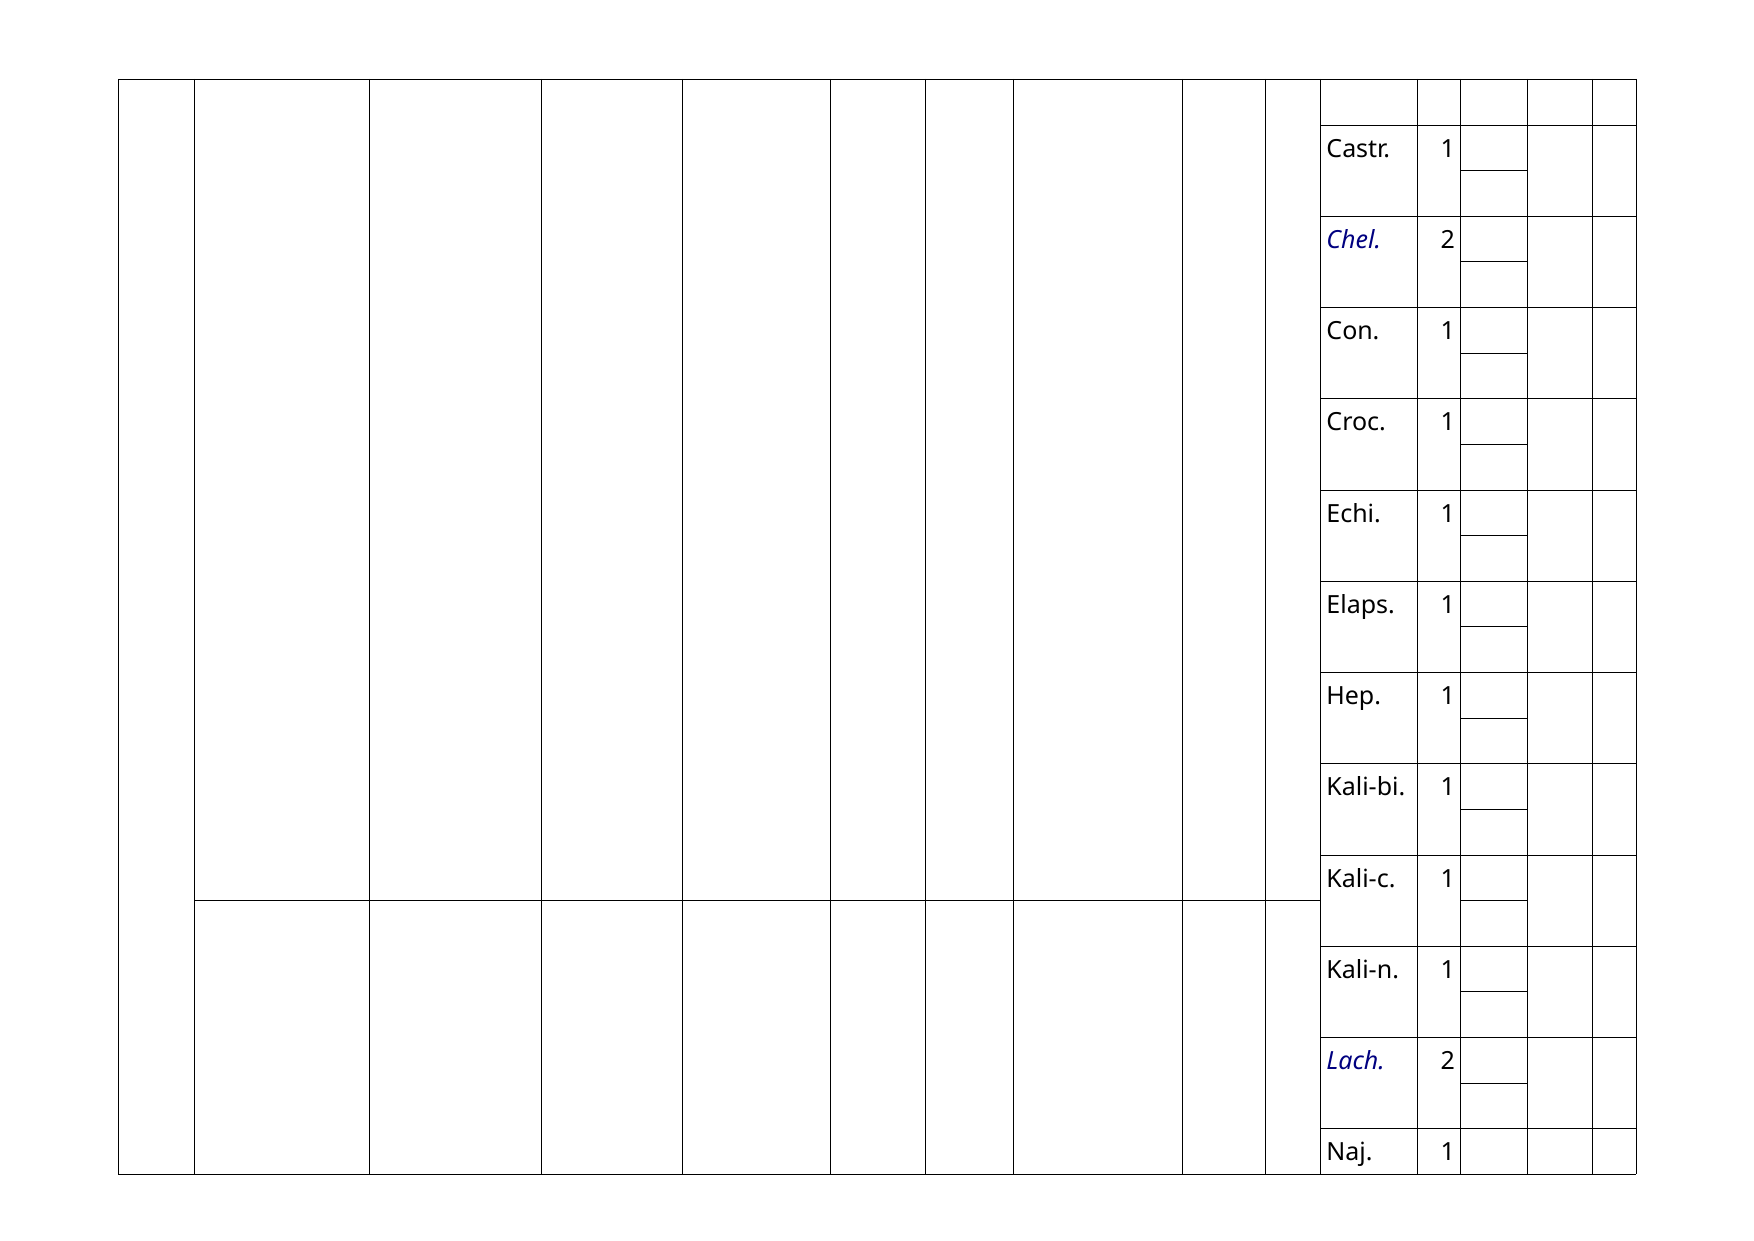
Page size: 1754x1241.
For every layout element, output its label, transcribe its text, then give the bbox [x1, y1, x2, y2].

table_cell [1461, 1038, 1527, 1083]
table_cell [1461, 262, 1527, 307]
table_cell [1593, 80, 1636, 124]
table_cell [1014, 80, 1182, 900]
table_cell [1461, 1129, 1527, 1174]
table_cell Lach. [1321, 1038, 1417, 1128]
table_cell [1461, 126, 1527, 170]
table_cell [195, 80, 369, 900]
table_cell [1593, 308, 1636, 398]
table_cell [1461, 536, 1527, 581]
table_cell [1461, 901, 1527, 946]
table_cell [1461, 810, 1527, 854]
table_cell [1593, 217, 1636, 307]
table_cell Chel. [1321, 217, 1417, 307]
table_cell 1 [1418, 1129, 1460, 1174]
table_cell [1461, 673, 1527, 718]
table_cell 1 [1418, 491, 1460, 581]
table_cell [683, 901, 830, 1174]
table_cell [1528, 947, 1592, 1037]
table_cell [1461, 719, 1527, 763]
table_cell [1593, 1038, 1636, 1128]
table_cell [1528, 217, 1592, 307]
table_cell [1266, 80, 1320, 900]
table_cell [1528, 856, 1592, 946]
table_cell [1528, 399, 1592, 489]
table_cell [1461, 171, 1527, 216]
table_cell [370, 80, 541, 900]
table_cell [1528, 1038, 1592, 1128]
table_cell [1461, 445, 1527, 489]
table_cell [1461, 856, 1527, 900]
table_cell 1 [1418, 399, 1460, 489]
table_cell [1461, 80, 1527, 124]
table_cell [1593, 582, 1636, 672]
table_cell Croc. [1321, 399, 1417, 489]
table_cell [1528, 308, 1592, 398]
table_cell Kali-bi. [1321, 764, 1417, 854]
table_cell [1593, 491, 1636, 581]
table_cell Hep. [1321, 673, 1417, 763]
table_cell 1 [1418, 126, 1460, 216]
table_cell Echi. [1321, 491, 1417, 581]
table_cell [926, 80, 1013, 900]
table_cell [683, 80, 830, 900]
table_cell [1266, 901, 1320, 1174]
table_cell 2 [1418, 217, 1460, 307]
table_cell [1593, 947, 1636, 1037]
table_cell [542, 901, 682, 1174]
table_cell [1418, 80, 1460, 124]
table_cell [1461, 399, 1527, 444]
table_cell [1528, 491, 1592, 581]
table_cell [1528, 673, 1592, 763]
table_cell [1593, 673, 1636, 763]
table_cell [1461, 764, 1527, 809]
table_cell 1 [1418, 856, 1460, 946]
table_cell 1 [1418, 673, 1460, 763]
table_cell 1 [1418, 947, 1460, 1037]
table_cell [1528, 1129, 1592, 1174]
table_cell 1 [1418, 582, 1460, 672]
table_cell Kali-n. [1321, 947, 1417, 1037]
table_cell [1461, 582, 1527, 626]
table_cell [1593, 399, 1636, 489]
table_cell Naj. [1321, 1129, 1417, 1174]
table_cell 1 [1418, 764, 1460, 854]
table_cell 2 [1418, 1038, 1460, 1128]
table_cell [1183, 80, 1265, 900]
table_cell Castr. [1321, 126, 1417, 216]
table_cell [542, 80, 682, 900]
table_cell [1461, 947, 1527, 991]
table_cell [1183, 901, 1265, 1174]
table_cell [1528, 80, 1592, 124]
table_cell [195, 901, 369, 1174]
table_cell [1461, 217, 1527, 261]
table_cell [1014, 901, 1182, 1174]
table_cell [1461, 627, 1527, 672]
table_cell [831, 901, 925, 1174]
table_cell [1528, 582, 1592, 672]
table_cell [1461, 491, 1527, 535]
table_cell [1528, 126, 1592, 216]
table_cell Elaps. [1321, 582, 1417, 672]
table_cell [1593, 1129, 1636, 1174]
table_cell [1593, 126, 1636, 216]
table_cell [1528, 764, 1592, 854]
table_cell [1461, 354, 1527, 398]
table_cell [119, 80, 194, 1174]
table_cell [1461, 308, 1527, 353]
table_cell [831, 80, 925, 900]
table_cell [1461, 992, 1527, 1037]
table_cell [1321, 80, 1417, 124]
table_cell 1 [1418, 308, 1460, 398]
table_cell Con. [1321, 308, 1417, 398]
table_cell [926, 901, 1013, 1174]
table_cell Kali-c. [1321, 856, 1417, 946]
table_cell [370, 901, 541, 1174]
table_cell [1593, 764, 1636, 854]
table_cell [1593, 856, 1636, 946]
table_cell [1461, 1084, 1527, 1128]
